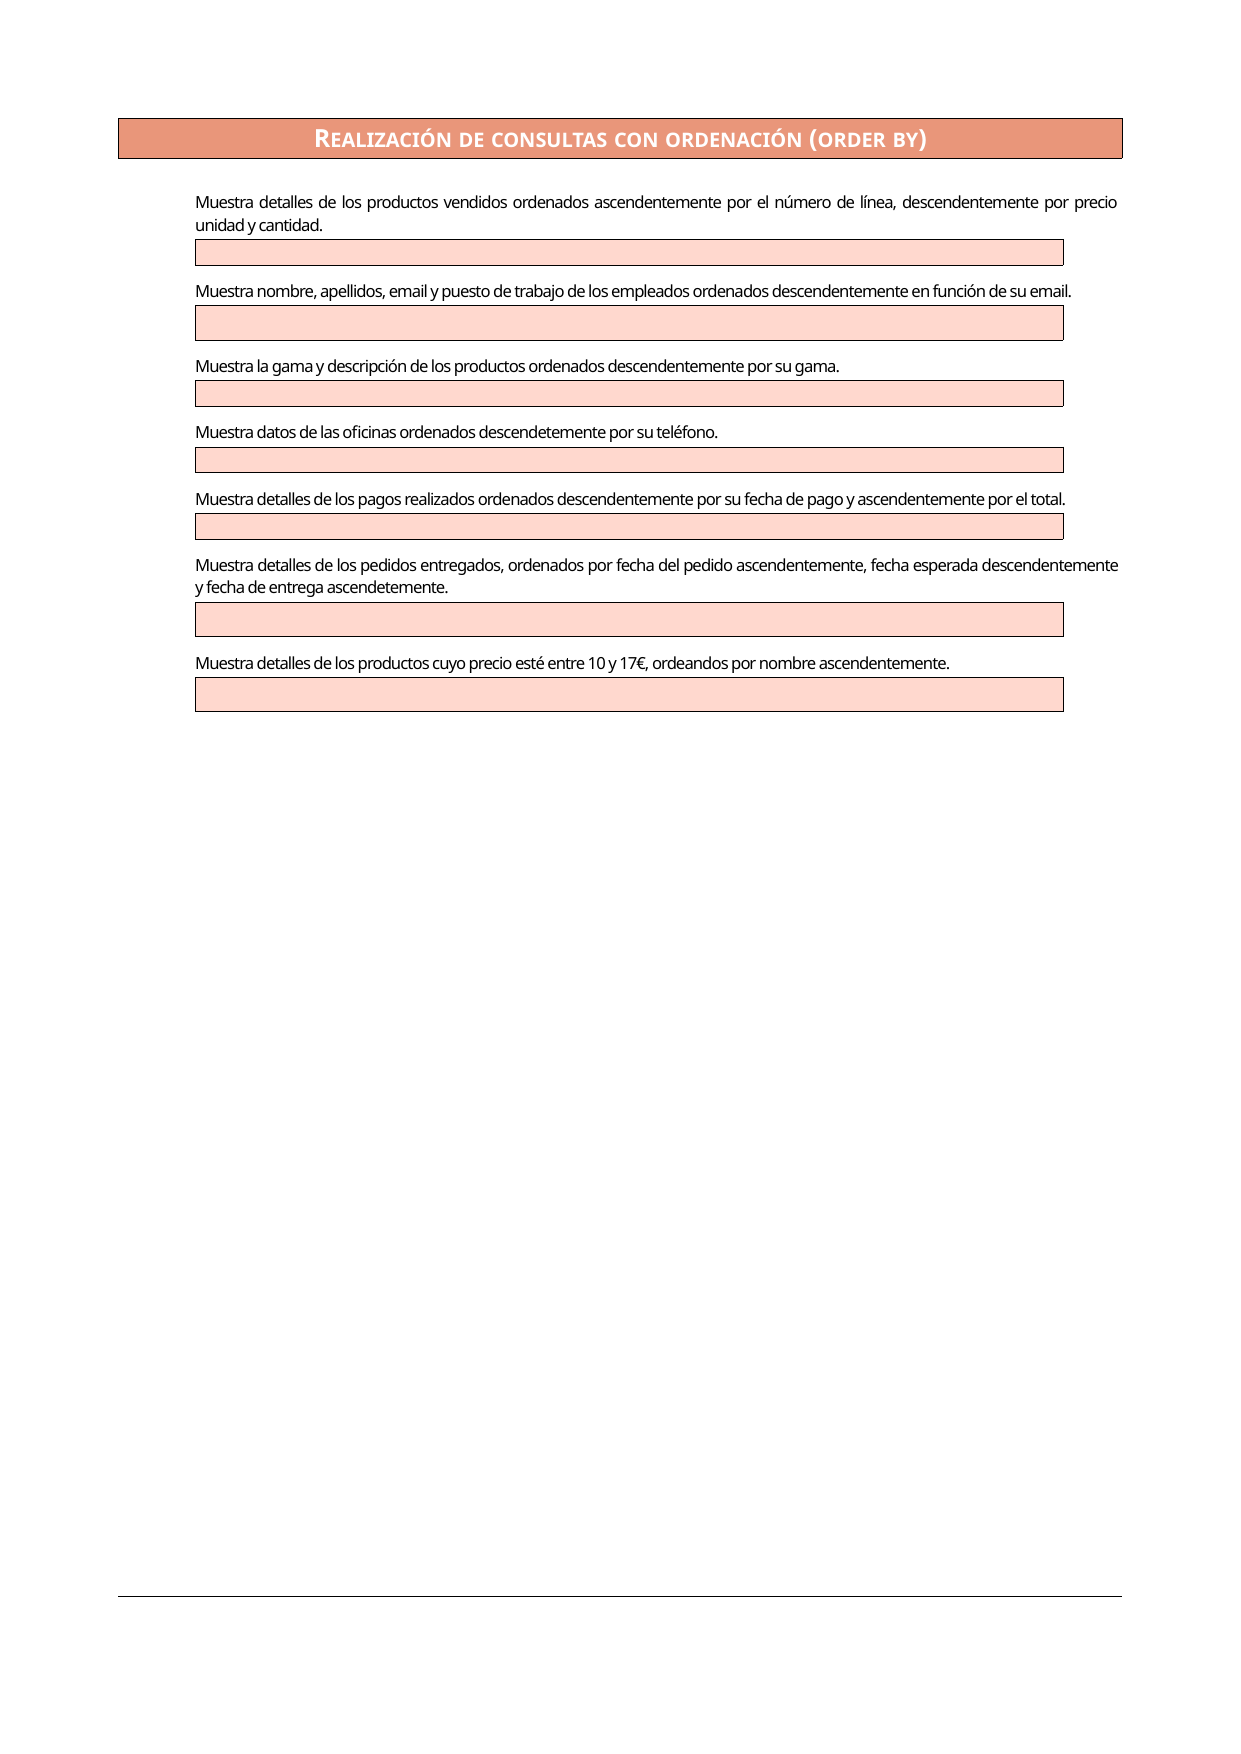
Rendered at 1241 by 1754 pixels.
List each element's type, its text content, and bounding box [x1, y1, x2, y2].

text Muestra nombre, apellidos, email y puesto de trabajo de los empleados ordenados descendentemente en función de su email. [192, 277, 1122, 305]
text Muestra la gama y descripción de los productos ordenados descendentemente por su gama. [192, 352, 1122, 380]
text Muestra detalles de los productos vendidos ordenados ascendentemente por el número de línea, descendentemente por precio unidad y cantidad. [192, 188, 1122, 239]
text Muestra detalles de los pedidos entregados, ordenados por fecha del pedido ascendentemente, fecha esperada descendentemente y fecha de entrega ascendetemente. [192, 551, 1122, 602]
text Muestra detalles de los pagos realizados ordenados descendentemente por su fecha de pago y ascendentemente por el total. [192, 484, 1122, 513]
text Muestra datos de las oficinas ordenados descendetemente por su teléfono. [192, 418, 1122, 447]
text Muestra detalles de los productos cuyo precio esté entre 10 y 17€, ordeandos por nombre ascendentemente. [192, 648, 1122, 677]
